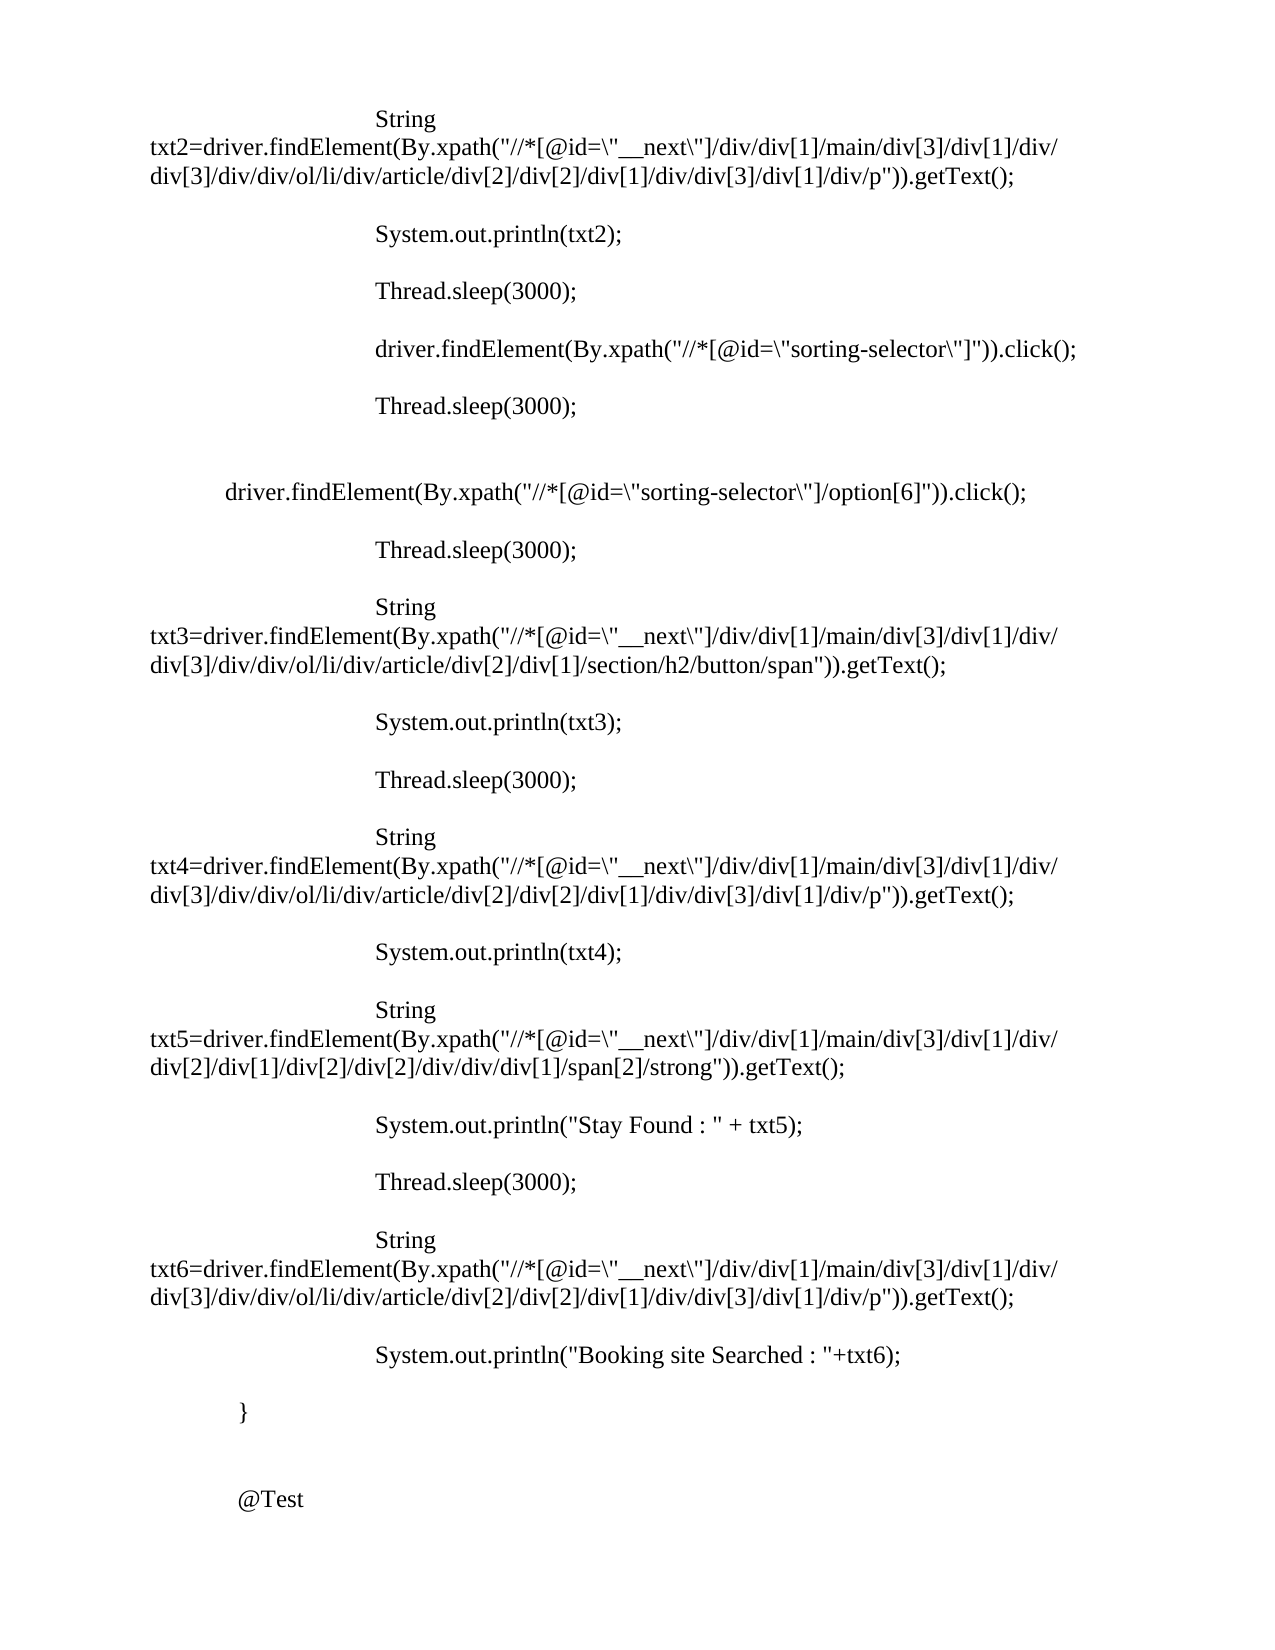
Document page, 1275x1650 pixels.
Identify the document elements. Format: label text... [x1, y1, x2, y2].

text } [150, 1397, 1125, 1426]
text System.out.println(txt2); [150, 219, 1125, 247]
text String txt4=driver.findElement(By.xpath("//*[@id=\"__next\"]/div/div[1]/main/div[3]/div[1]/div/div[3]/div/div/ol/li/div/article/div[2]/div[2]/div[1]/div/div[3]/div[1]/div/p")).getText(); [150, 822, 1125, 909]
text System.out.println("Stay Found : " + txt5); [150, 1110, 1125, 1139]
text Thread.sleep(3000); [150, 276, 1125, 305]
text Thread.sleep(3000); [150, 391, 1125, 420]
text Thread.sleep(3000); [150, 1167, 1125, 1196]
text Thread.sleep(3000); [150, 535, 1125, 564]
text @Test [150, 1484, 1125, 1512]
text driver.findElement(By.xpath("//*[@id=\"sorting-selector\"]/option[6]")).click(); [150, 449, 1125, 506]
text System.out.println(txt4); [150, 937, 1125, 966]
text String txt6=driver.findElement(By.xpath("//*[@id=\"__next\"]/div/div[1]/main/div[3]/div[1]/div/div[3]/div/div/ol/li/div/article/div[2]/div[2]/div[1]/div/div[3]/div[1]/div/p")).getText(); [150, 1225, 1125, 1311]
text Thread.sleep(3000); [150, 765, 1125, 794]
text String txt3=driver.findElement(By.xpath("//*[@id=\"__next\"]/div/div[1]/main/div[3]/div[1]/div/div[3]/div/div/ol/li/div/article/div[2]/div[1]/section/h2/button/span")).getText(); [150, 592, 1125, 679]
text driver.findElement(By.xpath("//*[@id=\"sorting-selector\"]")).click(); [150, 334, 1125, 362]
text String txt2=driver.findElement(By.xpath("//*[@id=\"__next\"]/div/div[1]/main/div[3]/div[1]/div/div[3]/div/div/ol/li/div/article/div[2]/div[2]/div[1]/div/div[3]/div[1]/div/p")).getText(); [150, 104, 1125, 190]
text String txt5=driver.findElement(By.xpath("//*[@id=\"__next\"]/div/div[1]/main/div[3]/div[1]/div/div[2]/div[1]/div[2]/div[2]/div/div/div[1]/span[2]/strong")).getText(); [150, 995, 1125, 1081]
text System.out.println(txt3); [150, 707, 1125, 736]
text System.out.println("Booking site Searched : "+txt6); [150, 1340, 1125, 1369]
